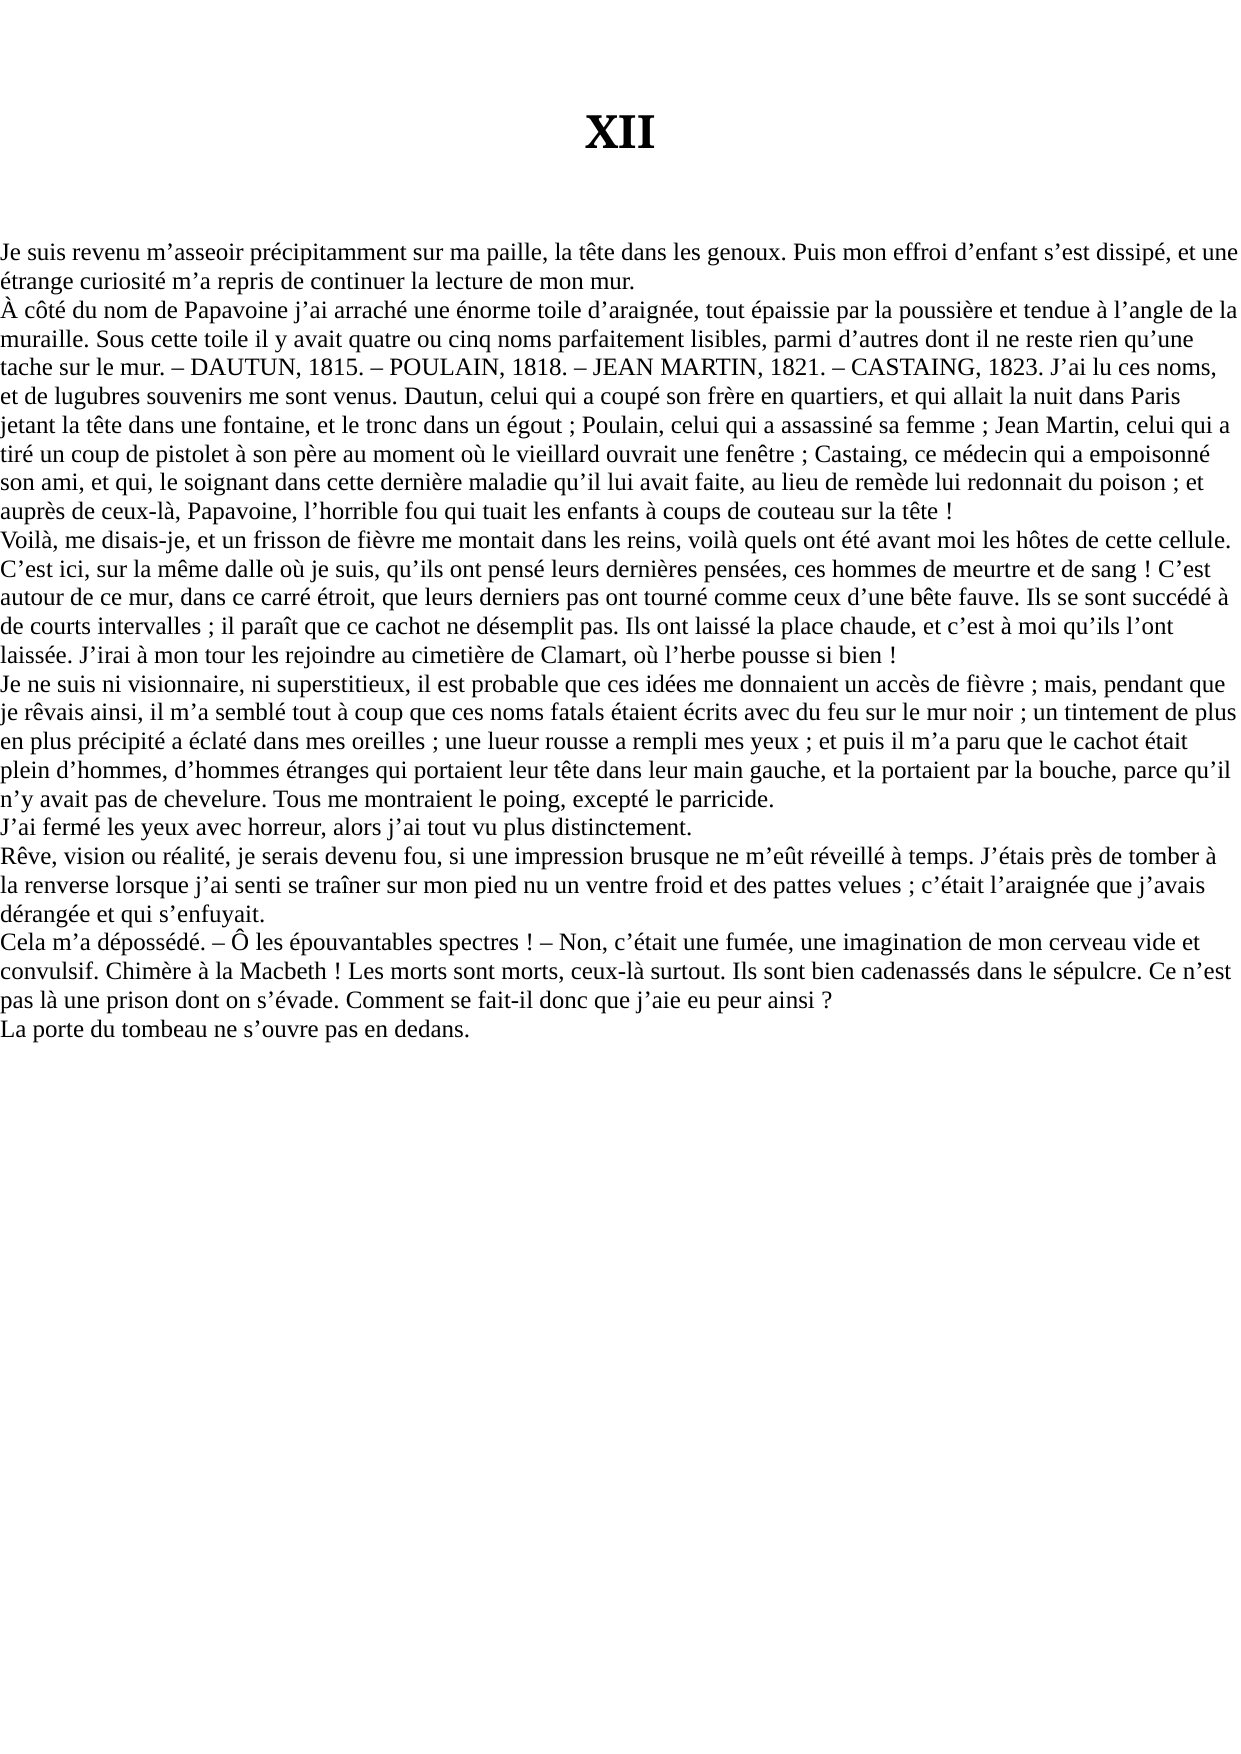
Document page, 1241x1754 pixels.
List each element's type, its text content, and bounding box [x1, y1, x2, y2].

text À côté du nom de Papavoine j’ai arraché une énorme toile d’araignée, tout épaissie par la poussière et tendue à l’angle de la muraille. Sous cette toile il y avait quatre ou cinq noms parfaitement lisibles, parmi d’autres dont il ne reste rien qu’une tache sur le mur. – DAUTUN, 1815. – POULAIN, 1818. – JEAN MARTIN, 1821. – CASTAING, 1823. J’ai lu ces noms, et de lugubres souvenirs me sont venus. Dautun, celui qui a coupé son frère en quartiers, et qui allait la nuit dans Paris jetant la tête dans une fontaine, et le tronc dans un égout ; Poulain, celui qui a assassiné sa femme ; Jean Martin, celui qui a tiré un coup de pistolet à son père au moment où le vieillard ouvrait une fenêtre ; Castaing, ce médecin qui a empoisonné son ami, et qui, le soignant dans cette dernière maladie qu’il lui avait faite, au lieu de remède lui redonnait du poison ; et auprès de ceux-là, Papavoine, l’horrible fou qui tuait les enfants à coups de couteau sur la tête ! [0, 295, 1240, 525]
text J’ai fermé les yeux avec horreur, alors j’ai tout vu plus distinctement. [0, 812, 1240, 841]
text Je suis revenu m’asseoir précipitamment sur ma paille, la tête dans les genoux. Puis mon effroi d’enfant s’est dissipé, et une étrange curiosité m’a repris de continuer la lecture de mon mur. [0, 237, 1240, 295]
text Voilà, me disais-je, et un frisson de fièvre me montait dans les reins, voilà quels ont été avant moi les hôtes de cette cellule. C’est ici, sur la même dalle où je suis, qu’ils ont pensé leurs dernières pensées, ces hommes de meurtre et de sang ! C’est autour de ce mur, dans ce carré étroit, que leurs derniers pas ont tourné comme ceux d’une bête fauve. Ils se sont succédé à de courts intervalles ; il paraît que ce cachot ne désemplit pas. Ils ont laissé la place chaude, et c’est à moi qu’ils l’ont laissée. J’irai à mon tour les rejoindre au cimetière de Clamart, où l’herbe pousse si bien ! [0, 525, 1240, 669]
subtitle XII [0, 100, 1240, 162]
text La porte du tombeau ne s’ouvre pas en dedans. [0, 1014, 1240, 1042]
text Cela m’a dépossédé. – Ô les épouvantables spectres ! – Non, c’était une fumée, une imagination de mon cerveau vide et convulsif. Chimère à la Macbeth ! Les morts sont morts, ceux-là surtout. Ils sont bien cadenassés dans le sépulcre. Ce n’est pas là une prison dont on s’évade. Comment se fait-il donc que j’aie eu peur ainsi ? [0, 927, 1240, 1014]
text Rêve, vision ou réalité, je serais devenu fou, si une impression brusque ne m’eût réveillé à temps. J’étais près de tomber à la renverse lorsque j’ai senti se traîner sur mon pied nu un ventre froid et des pattes velues ; c’était l’araignée que j’avais dérangée et qui s’enfuyait. [0, 841, 1240, 927]
text Je ne suis ni visionnaire, ni superstitieux, il est probable que ces idées me donnaient un accès de fièvre ; mais, pendant que je rêvais ainsi, il m’a semblé tout à coup que ces noms fatals étaient écrits avec du feu sur le mur noir ; un tintement de plus en plus précipité a éclaté dans mes oreilles ; une lueur rousse a rempli mes yeux ; et puis il m’a paru que le cachot était plein d’hommes, d’hommes étranges qui portaient leur tête dans leur main gauche, et la portaient par la bouche, parce qu’il n’y avait pas de chevelure. Tous me montraient le poing, excepté le parricide. [0, 669, 1240, 812]
